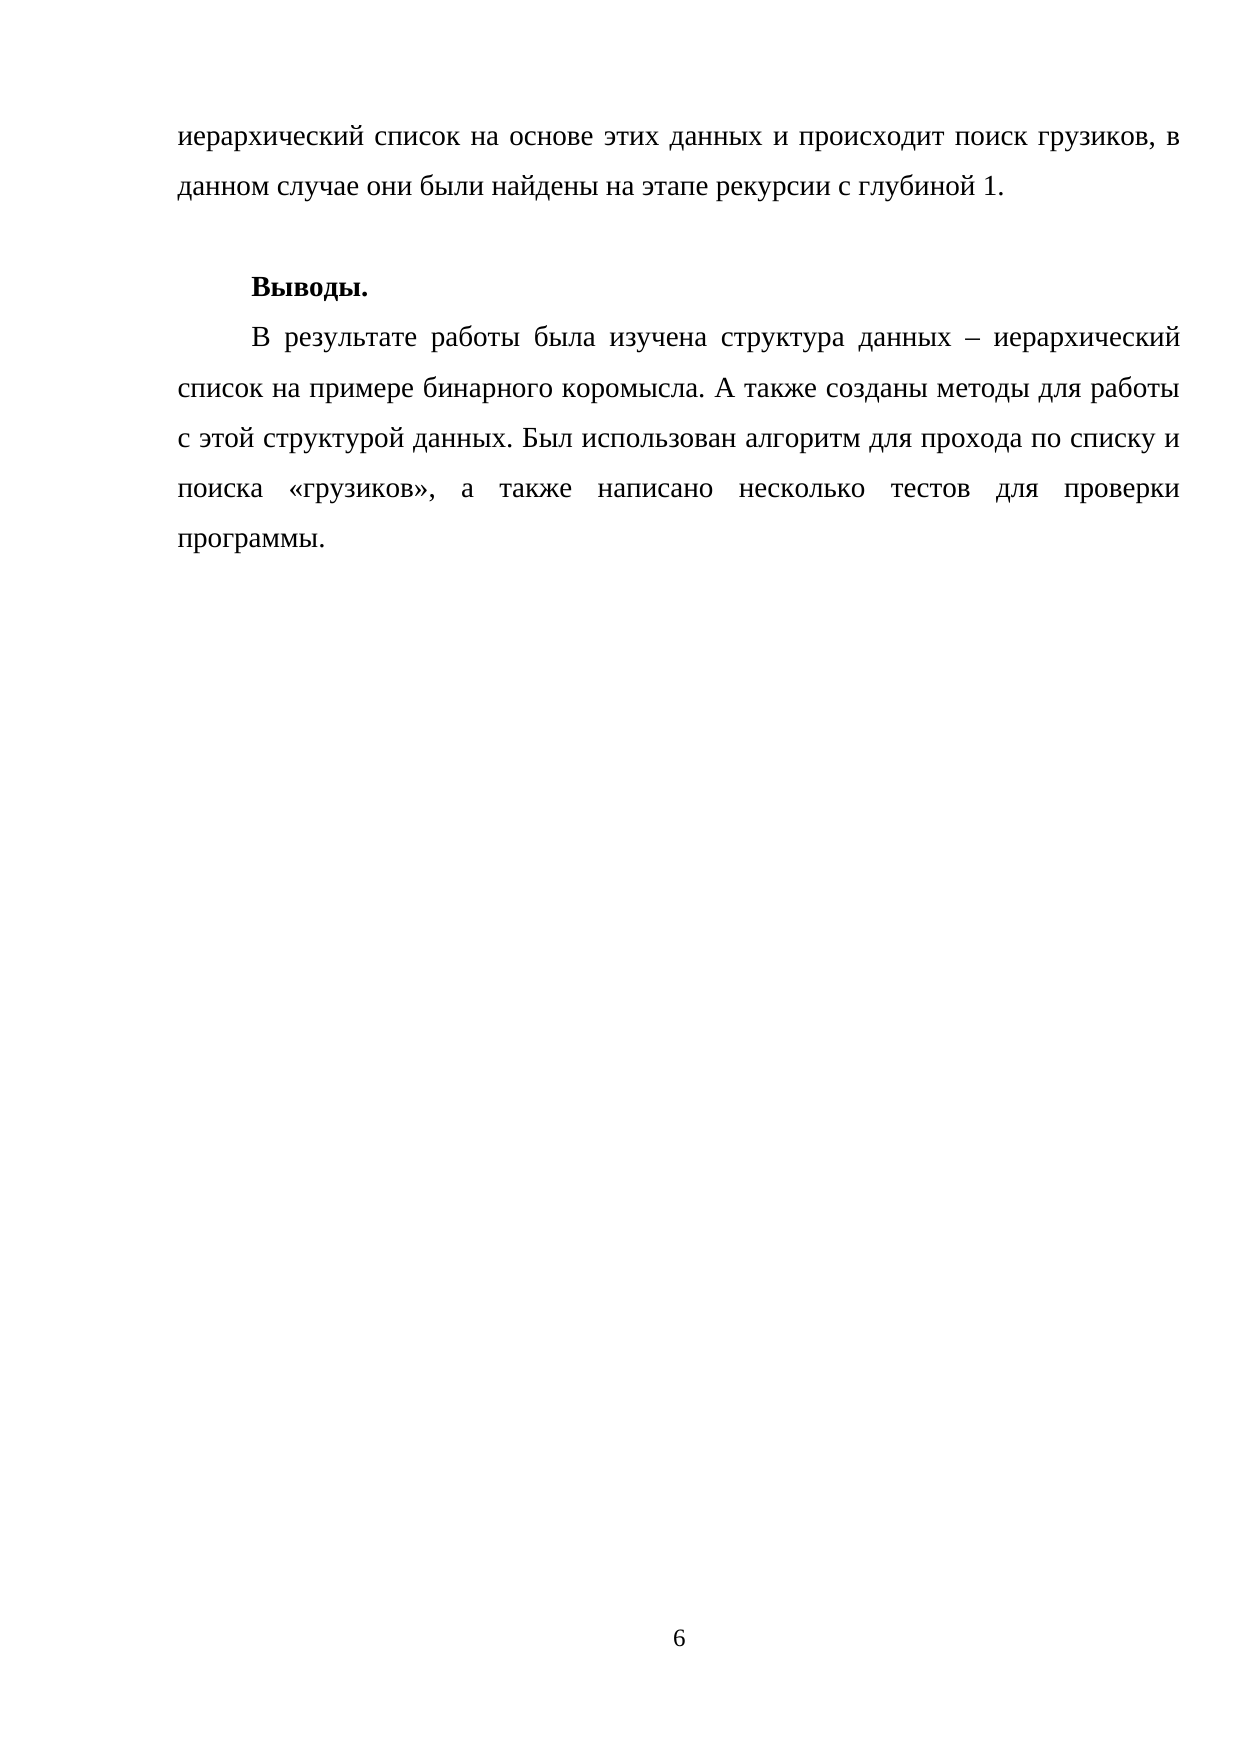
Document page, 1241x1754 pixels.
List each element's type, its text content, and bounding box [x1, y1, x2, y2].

text В результате работы была изучена структура данных – иерархический список на примере бинарного коромысла. А также созданы методы для работы с этой структурой данных. Был использован алгоритм для прохода по списку и поиска «грузиков», а также написано несколько тестов для проверки программы. [177, 319, 1181, 554]
text Выводы. [177, 269, 1181, 303]
text иерархический список на основе этих данных и происходит поиск грузиков, в данном случае они были найдены на этапе рекурсии с глубиной 1. [177, 118, 1181, 202]
